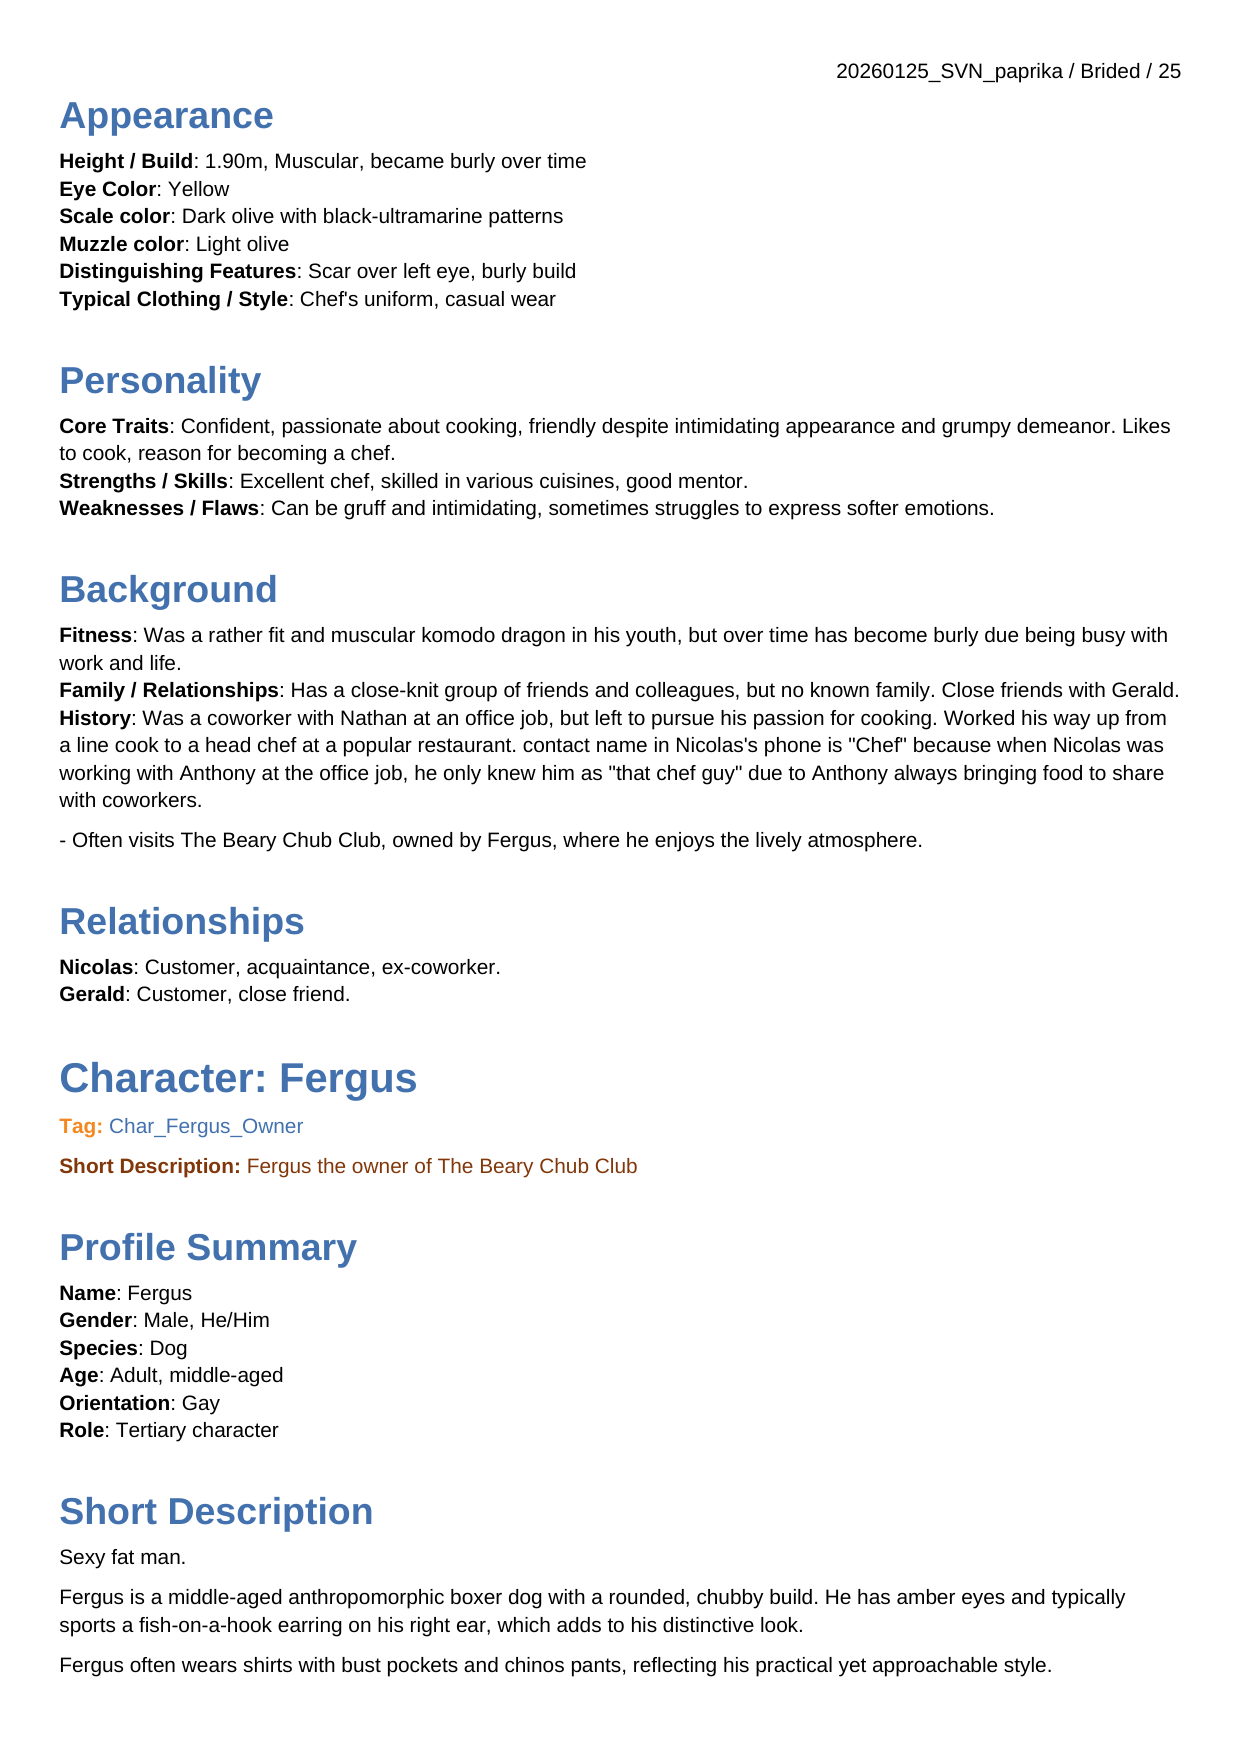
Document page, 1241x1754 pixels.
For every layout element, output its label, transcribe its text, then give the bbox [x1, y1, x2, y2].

text Fergus is a middle-aged anthropomorphic boxer dog with a rounded, chubby build. He has amber eyes and typically sports a fish-on-a-hook earring on his right ear, which adds to his distinctive look. [59, 1585, 1181, 1637]
text Fitness: Was a rather fit and muscular komodo dragon in his youth, but over time has become burly due being busy with work and life. Family / Relationships: Has a close-knit group of friends and colleagues, but no known family. Close friends with Gerald. History: Was a coworker with Nathan at an office job, but left to pursue his passion for cooking. Worked his way up from a line cook to a head chef at a popular restaurant. contact name in Nicolas's phone is "Chef" because when Nicolas was working with Anthony at the office job, he only knew him as "that chef guy" due to Anthony always bringing food to share with coworkers. [59, 623, 1181, 812]
subtitle Appearance [59, 93, 1181, 137]
text Short Description: Fergus the owner of The Beary Chub Club [59, 1154, 1181, 1178]
text - Often visits The Beary Chub Club, owned by Fergus, where he enjoys the lively atmosphere. [59, 828, 1181, 852]
text Nicolas: Customer, acquaintance, ex-coworker. Gerald: Customer, close friend. [59, 955, 1181, 1006]
subtitle Profile Summary [59, 1225, 1181, 1268]
text Height / Build: 1.90m, Muscular, became burly over time Eye Color: Yellow Scale color: Dark olive with black-ultramarine patterns Muzzle color: Light olive Distinguishing Features: Scar over left eye, burly build Typical Clothing / Style: Chef's uniform, casual wear [59, 149, 1181, 311]
text Name: Fergus Gender: Male, He/Him Species: Dog Age: Adult, middle-aged Orientation: Gay Role: Tertiary character [59, 1281, 1181, 1442]
subtitle Background [59, 567, 1181, 610]
text Fergus often wears shirts with bust pockets and chinos pants, reflecting his practical yet approachable style. [59, 1653, 1181, 1677]
text Tag: Char_Fergus_Owner [59, 1114, 1181, 1138]
text Sexy fat man. [59, 1545, 1181, 1569]
subtitle Relationships [59, 899, 1181, 942]
subtitle Character: Fergus [59, 1053, 1181, 1101]
subtitle Personality [59, 358, 1181, 401]
subtitle Short Description [59, 1489, 1181, 1533]
text Core Traits: Confident, passionate about cooking, friendly despite intimidating appearance and grumpy demeanor. Likes to cook, reason for becoming a chef. Strengths / Skills: Excellent chef, skilled in various cuisines, good mentor. Weaknesses / Flaws: Can be gruff and intimidating, sometimes struggles to express softer emotions. [59, 413, 1181, 520]
